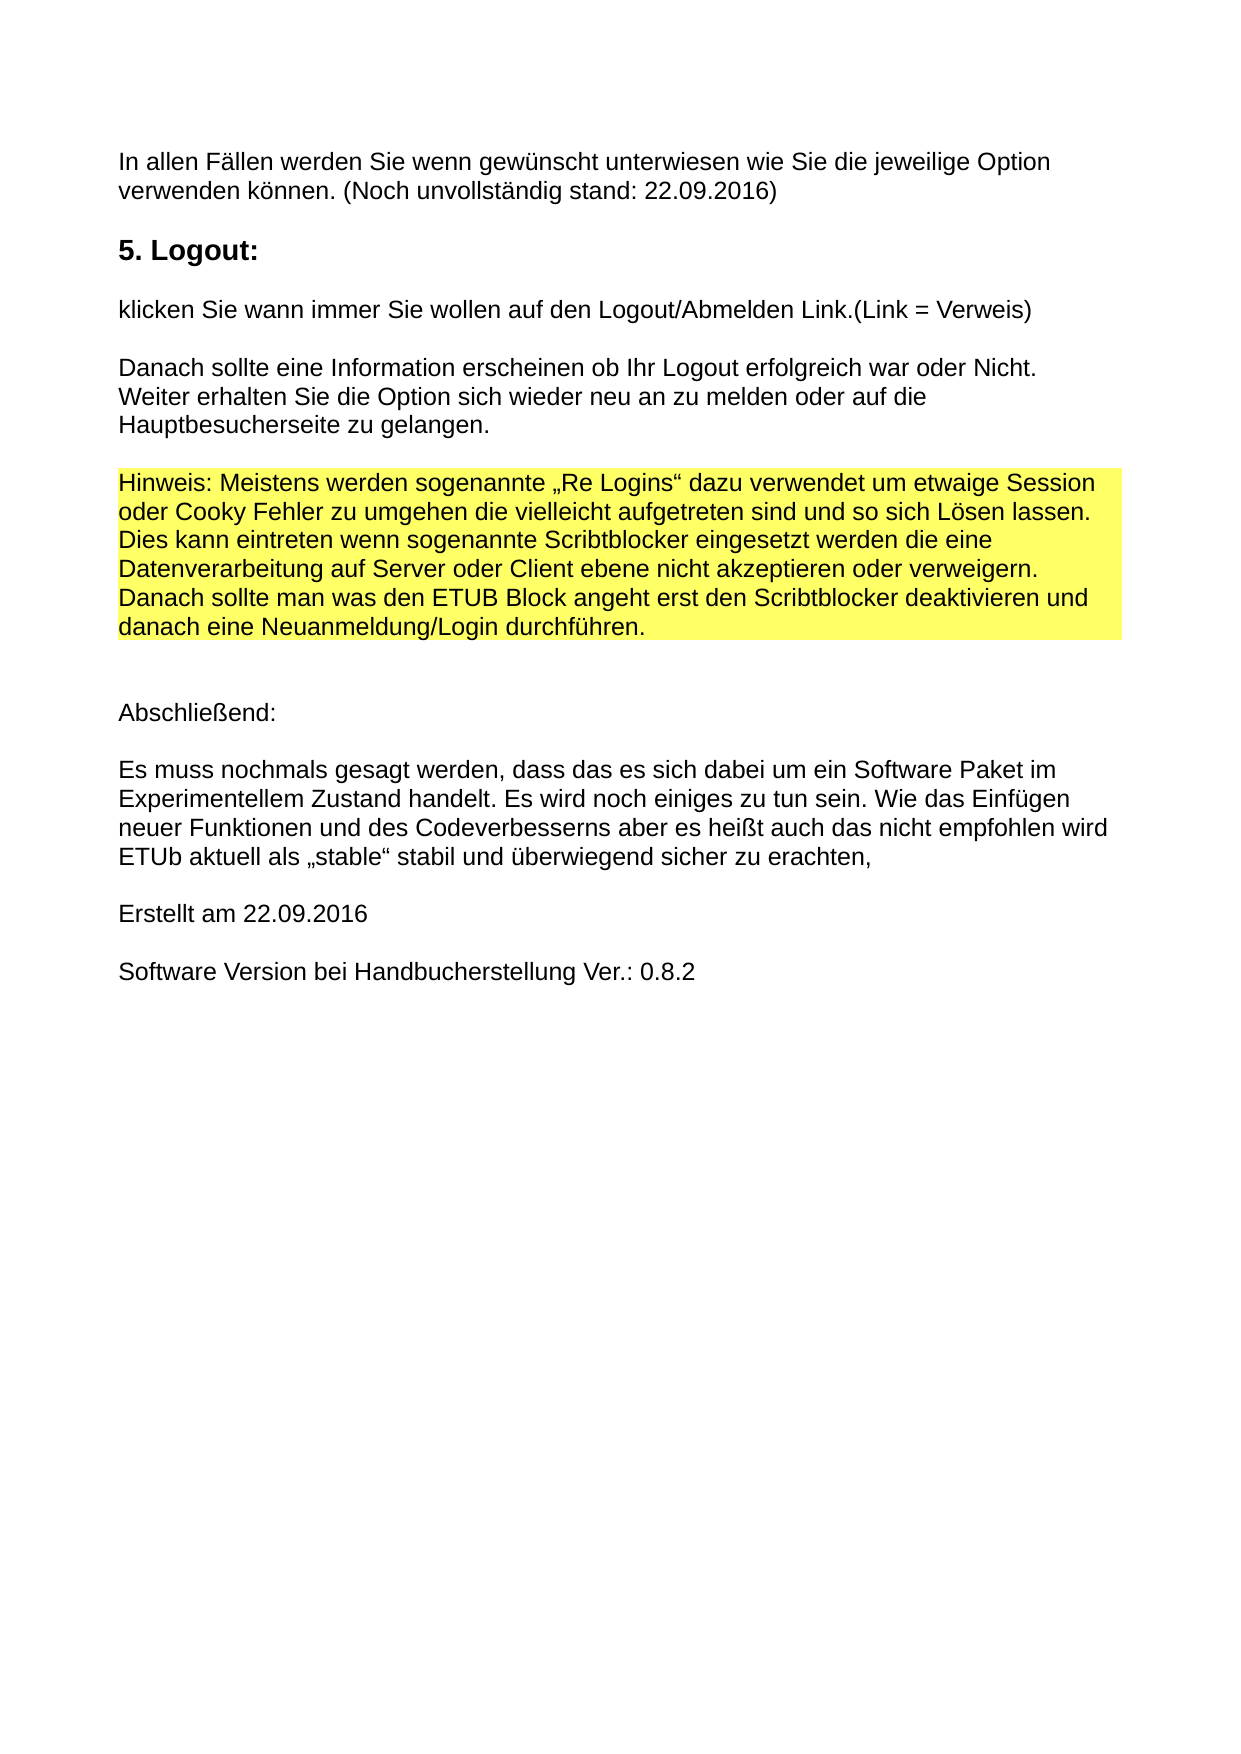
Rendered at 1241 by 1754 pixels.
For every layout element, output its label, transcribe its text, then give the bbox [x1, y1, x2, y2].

text Weiter erhalten Sie die Option sich wieder neu an zu melden oder auf die Hauptbesucherseite zu gelangen. [118, 382, 1122, 439]
text Danach sollte man was den ETUB Block angeht erst den Scribtblocker deaktivieren und danach eine Neuanmeldung/Login durchführen. [118, 583, 1122, 640]
text Abschließend: [118, 698, 1122, 727]
text klicken Sie wann immer Sie wollen auf den Logout/Abmelden Link.(Link = Verweis) [118, 295, 1122, 324]
text Danach sollte eine Information erscheinen ob Ihr Logout erfolgreich war oder Nicht. [118, 353, 1122, 382]
text Software Version bei Handbucherstellung Ver.: 0.8.2 [118, 957, 1122, 985]
text Dies kann eintreten wenn sogenannte Scribtblocker eingesetzt werden die eine Datenverarbeitung auf Server oder Client ebene nicht akzeptieren oder verweigern. [118, 525, 1122, 583]
text Erstellt am 22.09.2016 [118, 899, 1122, 928]
text Hinweis: Meistens werden sogenannte „Re Logins“ dazu verwendet um etwaige Session oder Cooky Fehler zu umgehen die vielleicht aufgetreten sind und so sich Lösen lassen. [118, 468, 1122, 525]
text 5. Logout: [118, 233, 1122, 267]
text In allen Fällen werden Sie wenn gewünscht unterwiesen wie Sie die jeweilige Option verwenden können. (Noch unvollständig stand: 22.09.2016) [118, 147, 1122, 204]
text Es muss nochmals gesagt werden, dass das es sich dabei um ein Software Paket im Experimentellem Zustand handelt. Es wird noch einiges zu tun sein. Wie das Einfügen neuer Funktionen und des Codeverbesserns aber es heißt auch das nicht empfohlen wird ETUb aktuell als „stable“ stabil und überwiegend sicher zu erachten, [118, 755, 1122, 870]
